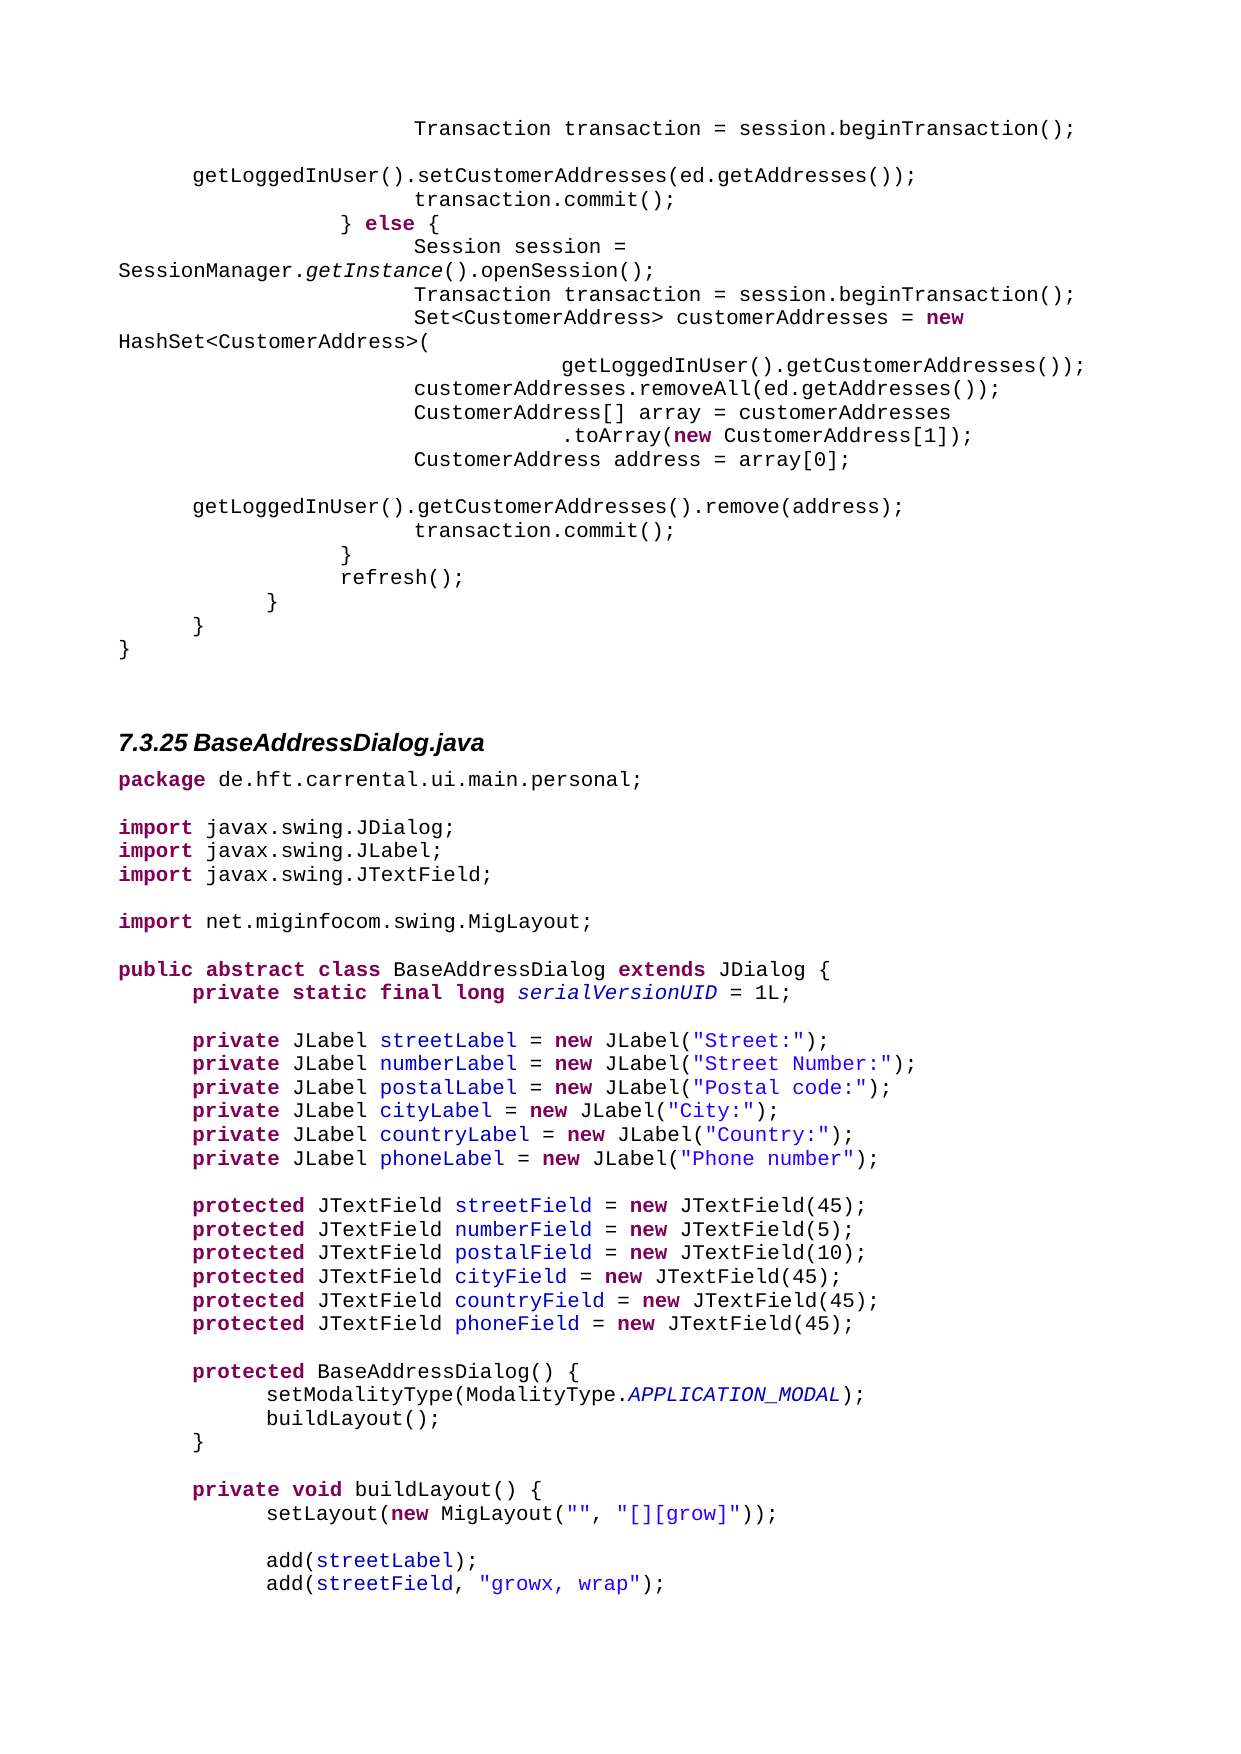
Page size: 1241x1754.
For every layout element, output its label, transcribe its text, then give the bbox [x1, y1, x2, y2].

text Set<CustomerAddress> customerAddresses = new HashSet<CustomerAddress>( [118, 307, 1122, 354]
text private static final long serialVersionUID = 1L; [118, 982, 1122, 1006]
text protected JTextField cityField = new JTextField(45); [118, 1266, 1122, 1290]
text getLoggedInUser().getCustomerAddresses()); [118, 354, 1122, 378]
text getLoggedInUser().setCustomerAddresses(ed.getAddresses()); [118, 142, 1122, 189]
text .toArray(new CustomerAddress[1]); [118, 426, 1122, 449]
text private void buildLayout() { [118, 1479, 1122, 1502]
text add(streetField, "growx, wrap"); [118, 1573, 1122, 1597]
text protected JTextField countryField = new JTextField(45); [118, 1290, 1122, 1313]
text } [118, 1432, 1122, 1455]
text CustomerAddress[] array = customerAddresses [118, 402, 1122, 426]
text Transaction transaction = session.beginTransaction(); [118, 118, 1122, 142]
text import javax.swing.JLabel; [118, 840, 1122, 864]
text buildLayout(); [118, 1408, 1122, 1432]
text private JLabel countryLabel = new JLabel("Country:"); [118, 1124, 1122, 1148]
text } [118, 591, 1122, 615]
text transaction.commit(); [118, 189, 1122, 213]
text Session session = SessionManager.getInstance().openSession(); [118, 236, 1122, 284]
text private JLabel postalLabel = new JLabel("Postal code:"); [118, 1077, 1122, 1101]
text refresh(); [118, 567, 1122, 591]
subtitle BaseAddressDialog.java [118, 728, 1122, 757]
text protected JTextField phoneField = new JTextField(45); [118, 1313, 1122, 1337]
text import net.miginfocom.swing.MigLayout; [118, 911, 1122, 935]
text } [118, 544, 1122, 567]
text private JLabel cityLabel = new JLabel("City:"); [118, 1101, 1122, 1124]
text setModalityType(ModalityType.APPLICATION_MODAL); [118, 1384, 1122, 1408]
text protected JTextField streetField = new JTextField(45); [118, 1195, 1122, 1219]
text public abstract class BaseAddressDialog extends JDialog { [118, 959, 1122, 982]
text getLoggedInUser().getCustomerAddresses().remove(address); [118, 473, 1122, 520]
text private JLabel numberLabel = new JLabel("Street Number:"); [118, 1053, 1122, 1077]
text transaction.commit(); [118, 520, 1122, 544]
text customerAddresses.removeAll(ed.getAddresses()); [118, 378, 1122, 402]
text protected BaseAddressDialog() { [118, 1361, 1122, 1384]
text } [118, 638, 1122, 662]
text CustomerAddress address = array[0]; [118, 449, 1122, 473]
text } [118, 615, 1122, 638]
text } else { [118, 213, 1122, 236]
text add(streetLabel); [118, 1550, 1122, 1573]
text private JLabel phoneLabel = new JLabel("Phone number"); [118, 1148, 1122, 1171]
text protected JTextField postalField = new JTextField(10); [118, 1242, 1122, 1266]
text protected JTextField numberField = new JTextField(5); [118, 1219, 1122, 1242]
text setLayout(new MigLayout("", "[][grow]")); [118, 1502, 1122, 1526]
text Transaction transaction = session.beginTransaction(); [118, 284, 1122, 307]
text import javax.swing.JDialog; [118, 817, 1122, 840]
text private JLabel streetLabel = new JLabel("Street:"); [118, 1029, 1122, 1053]
text import javax.swing.JTextField; [118, 864, 1122, 888]
text package de.hft.carrental.ui.main.personal; [118, 769, 1122, 793]
